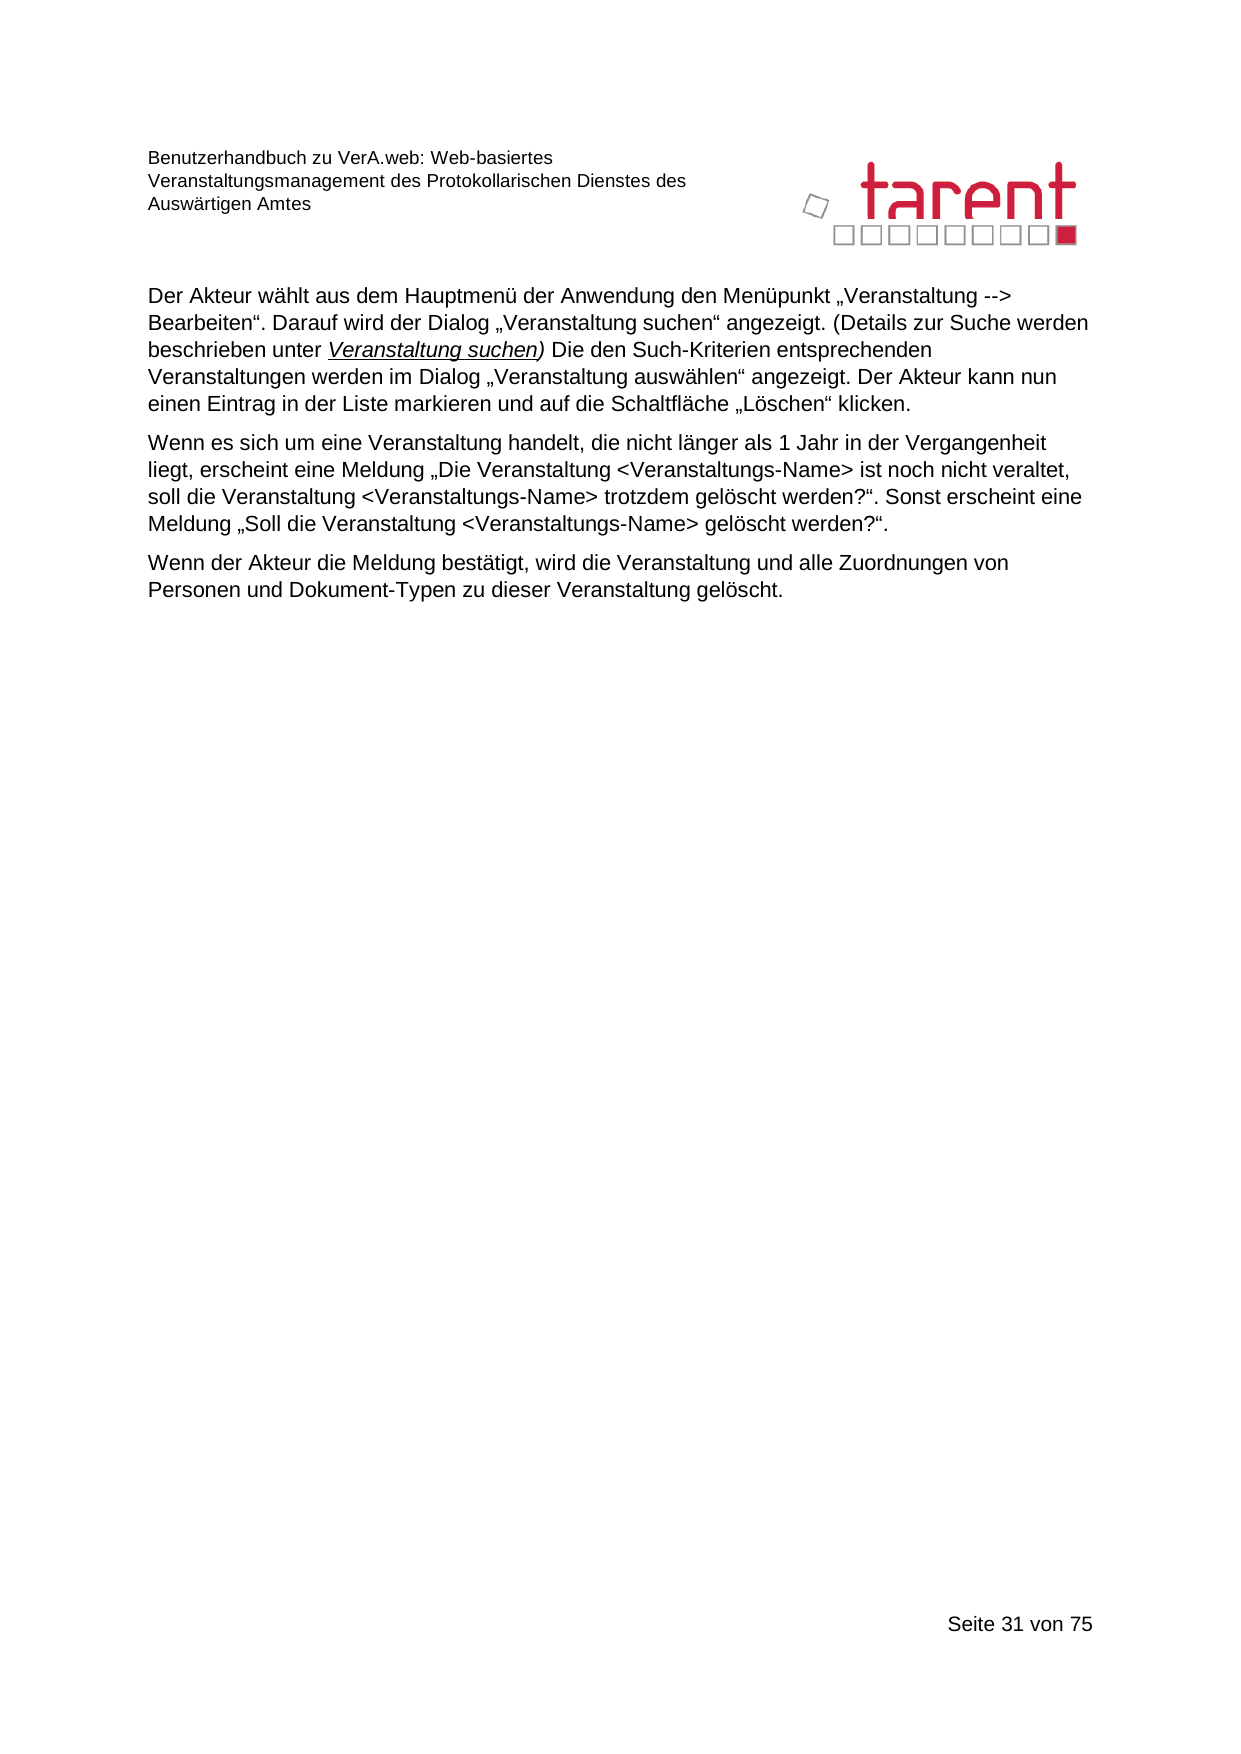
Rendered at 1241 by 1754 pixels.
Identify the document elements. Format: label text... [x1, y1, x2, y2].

picture [790, 151, 1091, 255]
text Der Akteur wählt aus dem Hauptmenü der Anwendung den Menüpunkt „Veranstaltung --> Bearbeiten“. Darauf wird der Dialog „Veranstaltung suchen“ angezeigt. (Details zur Suche werden beschrieben unter Veranstaltung suchen) Die den Such-Kriterien entsprechenden Veranstaltungen werden im Dialog „Veranstaltung auswählen“ angezeigt. Der Akteur kann nun einen Eintrag in der Liste markieren und auf die Schaltfläche „Löschen“ klicken. [148, 284, 1092, 416]
text Wenn der Akteur die Meldung bestätigt, wird die Veranstaltung und alle Zuordnungen von Personen und Dokument-Typen zu dieser Veranstaltung gelöscht. [148, 551, 1092, 602]
text Wenn es sich um eine Veranstaltung handelt, die nicht länger als 1 Jahr in der Vergangenheit liegt, erscheint eine Meldung „Die Veranstaltung <Veranstaltungs-Name> ist noch nicht veraltet, soll die Veranstaltung <Veranstaltungs-Name> trotzdem gelöscht werden?“. Sonst erscheint eine Meldung „Soll die Veranstaltung <Veranstaltungs-Name> gelöscht werden?“. [148, 431, 1092, 536]
